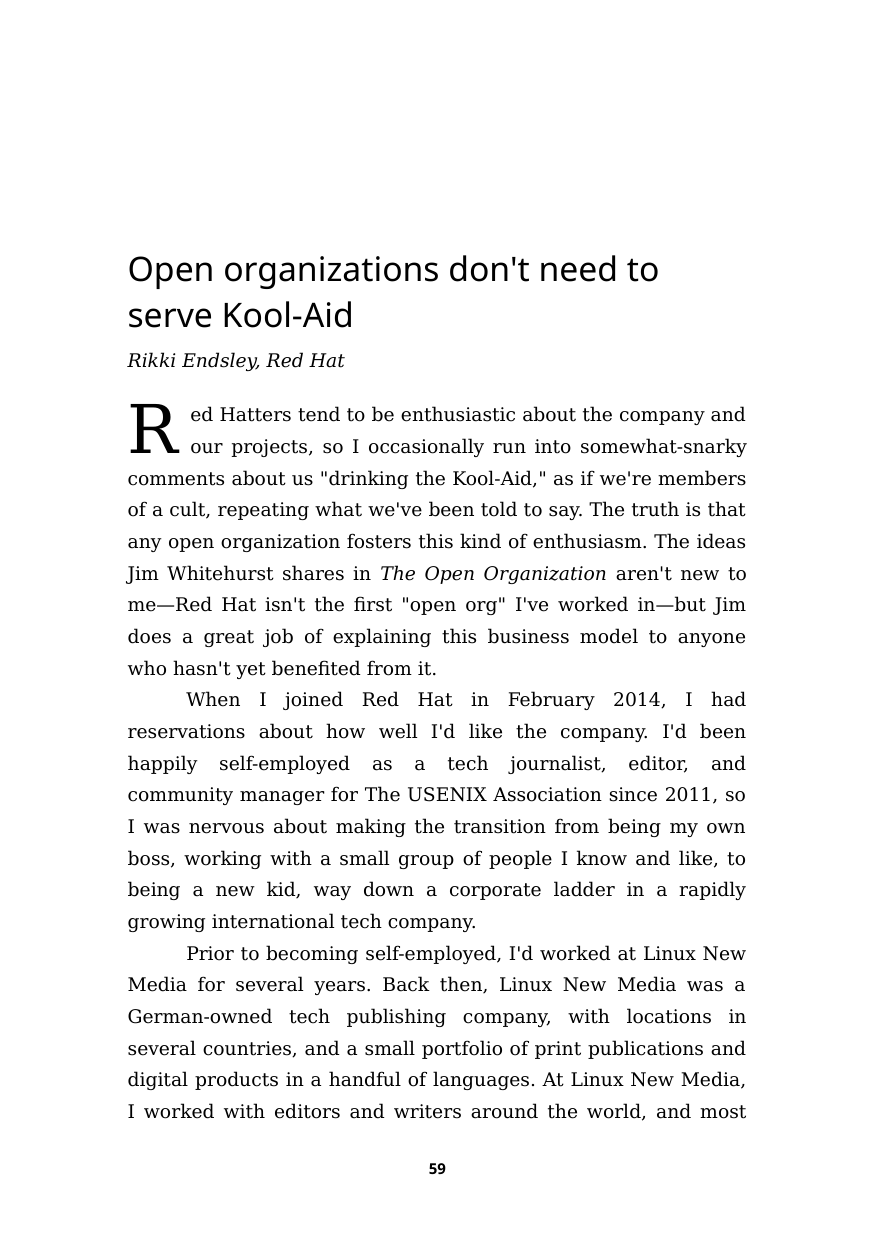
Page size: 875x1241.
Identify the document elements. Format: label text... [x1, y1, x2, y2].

text When I joined Red Hat in February 2014, I had reservations about how well I'd like the company. I'd been happily self-employed as a tech journalist, editor, and community manager for The USENIX Association since 2011, so I was nervous about making the transition from being my own boss, working with a small group of people I know and like, to being a new kid, way down a corporate ladder in a rapidly growing international tech company. [127, 689, 747, 933]
subtitle Open organizations don't need to serve Kool-Aid [127, 246, 747, 338]
text Red Hatters tend to be enthusiastic about the company and our projects, so I occasionally run into somewhat-snarky comments about us "drinking the Kool-Aid," as if we're members of a cult, repeating what we've been told to say. The truth is that any open organization fosters this kind of enthusiasm. The ideas Jim Whitehurst shares in The Open Organization aren't new to me—Red Hat isn't the first "open org" I've worked in—but Jim does a great job of explaining this business model to anyone who hasn't yet benefited from it. [127, 404, 747, 679]
text Prior to becoming self-employed, I'd worked at Linux New Media for several years. Back then, Linux New Media was a German-owned tech publishing company, with locations in several countries, and a small portfolio of print publications and digital products in a handful of languages. At Linux New Media, I worked with editors and writers around the world, and most [127, 943, 747, 1123]
text Rikki Endsley, Red Hat [127, 350, 747, 372]
